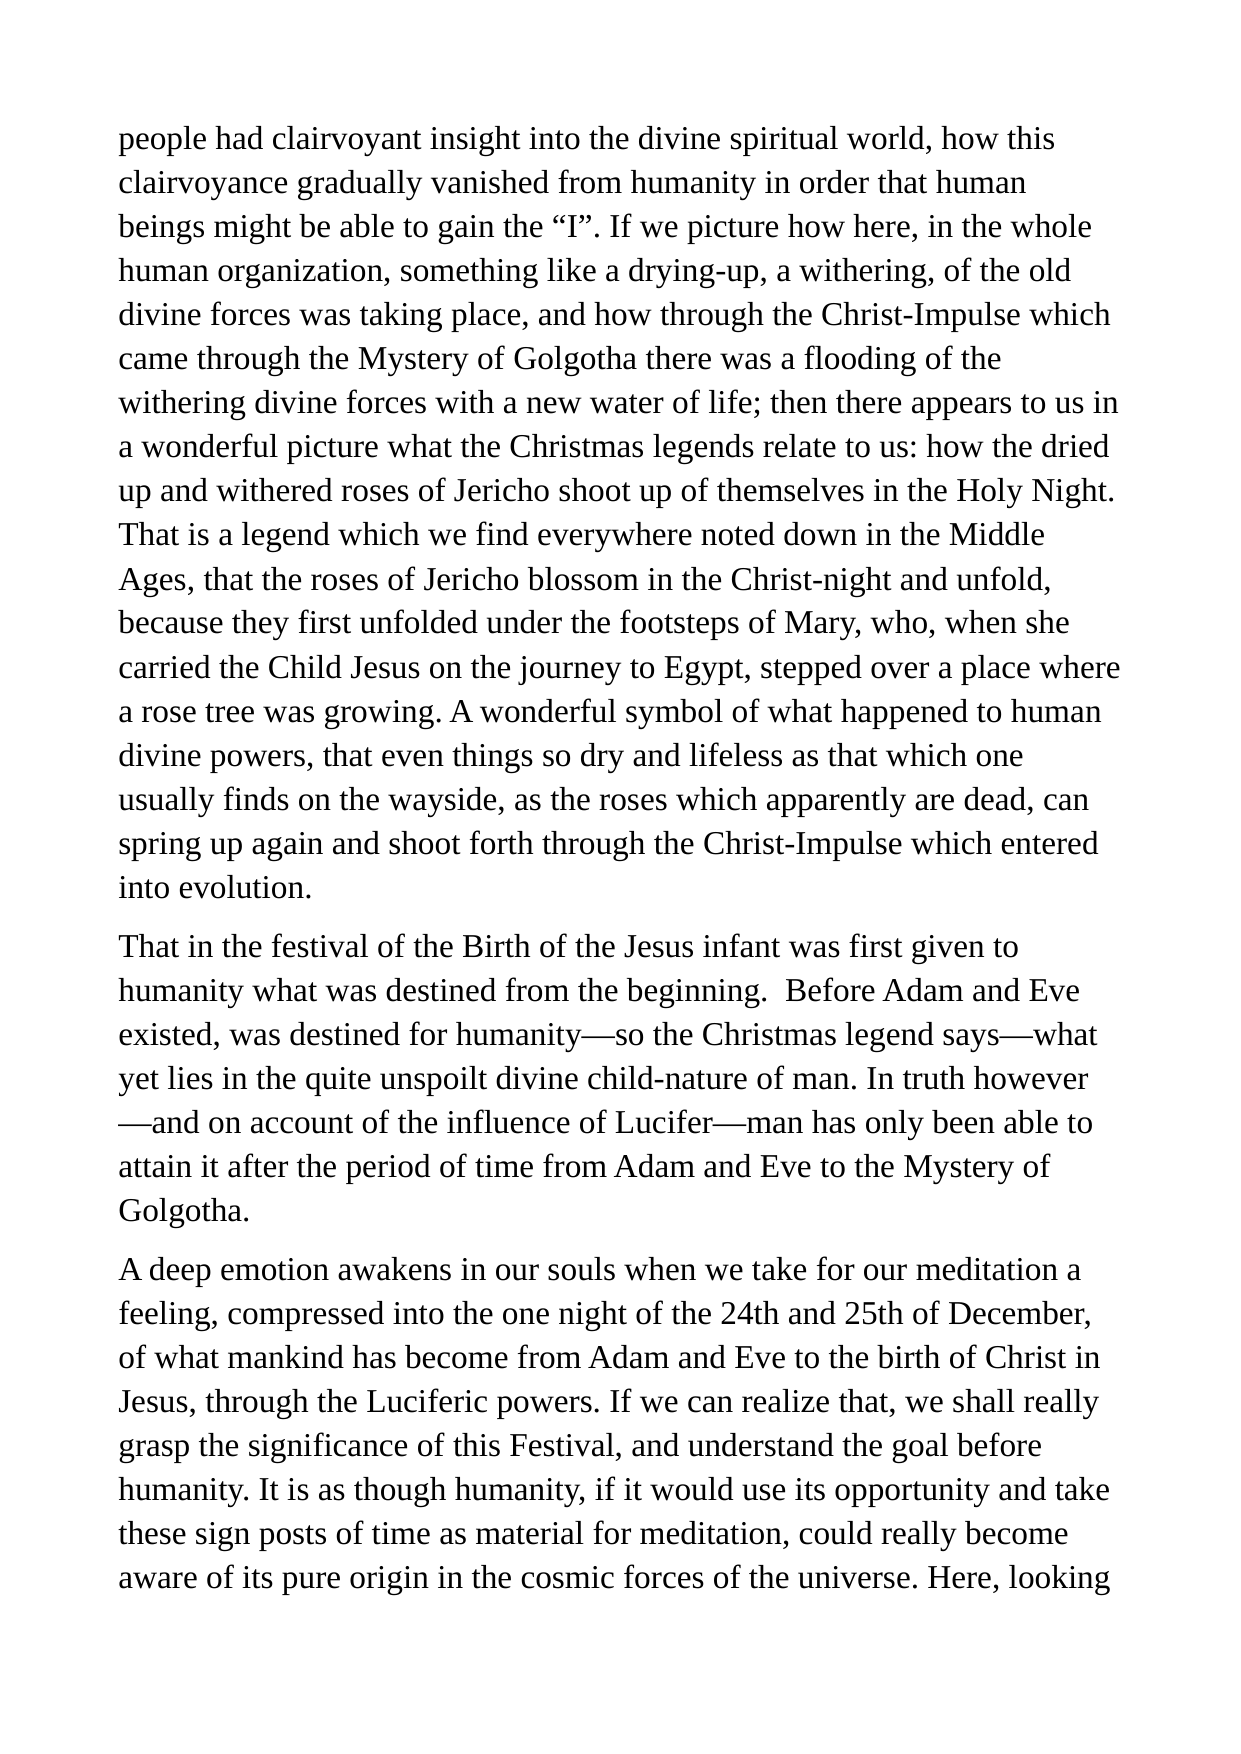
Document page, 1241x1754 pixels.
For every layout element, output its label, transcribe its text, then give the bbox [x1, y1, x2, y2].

text That in the festival of the Birth of the Jesus infant was first given to humanity what was destined from the beginning. Before Adam and Eve existed, was destined for humanity—so the Christmas legend says—what yet lies in the quite unspoilt divine child-nature of man. In truth however—and on account of the influence of Lucifer—man has only been able to attain it after the period of time from Adam and Eve to the Mystery of Golgotha. [118, 926, 1122, 1228]
text people had clairvoyant insight into the divine spiritual world, how this clairvoyance gradually vanished from humanity in order that human beings might be able to gain the “I”. If we picture how here, in the whole human organization, something like a drying-up, a withering, of the old divine forces was taking place, and how through the Christ-Impulse which came through the Mystery of Golgotha there was a flooding of the withering divine forces with a new water of life; then there appears to us in a wonderful picture what the Christmas legends relate to us: how the dried up and withered roses of Jericho shoot up of themselves in the Holy Night. That is a legend which we find everywhere noted down in the Middle Ages, that the roses of Jericho blossom in the Christ-night and unfold, because they first unfolded under the footsteps of Mary, who, when she carried the Child Jesus on the journey to Egypt, stepped over a place where a rose tree was growing. A wonderful symbol of what happened to human divine powers, that even things so dry and lifeless as that which one usually finds on the wayside, as the roses which apparently are dead, can spring up again and shoot forth through the Christ-Impulse which entered into evolution. [118, 118, 1122, 906]
text A deep emotion awakens in our souls when we take for our meditation a feeling, compressed into the one night of the 24th and 25th of December, of what mankind has become from Adam and Eve to the birth of Christ in Jesus, through the Luciferic powers. If we can realize that, we shall really grasp the significance of this Festival, and understand the goal before humanity. It is as though humanity, if it would use its opportunity and take these sign posts of time as material for meditation, could really become aware of its pure origin in the cosmic forces of the universe. Here, looking [118, 1249, 1122, 1596]
